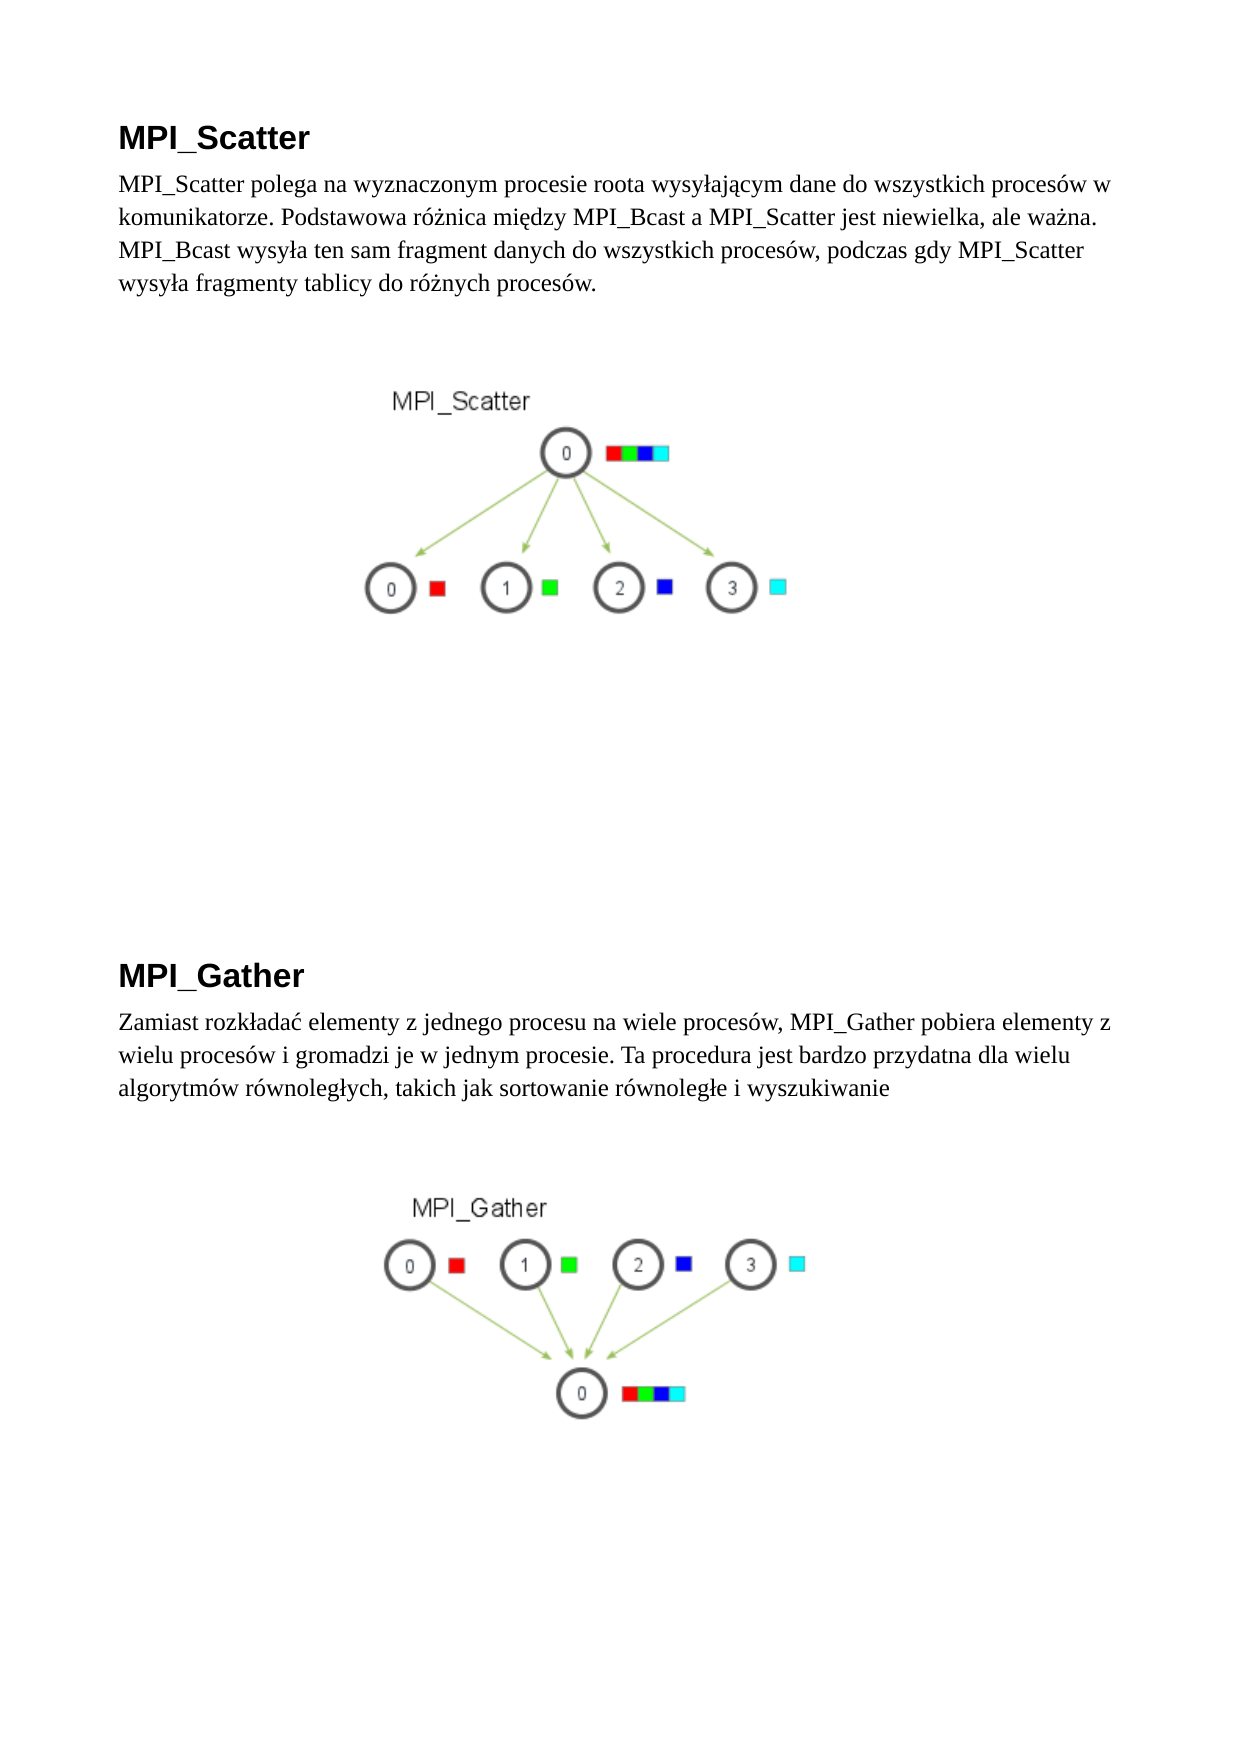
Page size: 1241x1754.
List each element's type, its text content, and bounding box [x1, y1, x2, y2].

picture [339, 1178, 860, 1432]
subtitle MPI_Scatter [118, 118, 1122, 157]
picture [319, 379, 840, 636]
text MPI_Scatter polega na wyznaczonym procesie roota wysyłającym dane do wszystkich procesów w komunikatorze. Podstawowa różnica między MPI_Bcast a MPI_Scatter jest niewielka, ale ważna. MPI_Bcast wysyła ten sam fragment danych do wszystkich procesów, podczas gdy MPI_Scatter wysyła fragmenty tablicy do różnych procesów. [118, 169, 1122, 297]
text Zamiast rozkładać elementy z jednego procesu na wiele procesów, MPI_Gather pobiera elementy z wielu procesów i gromadzi je w jednym procesie. Ta procedura jest bardzo przydatna dla wielu algorytmów równoległych, takich jak sortowanie równoległe i wyszukiwanie [118, 1007, 1122, 1102]
subtitle MPI_Gather [118, 956, 1122, 994]
